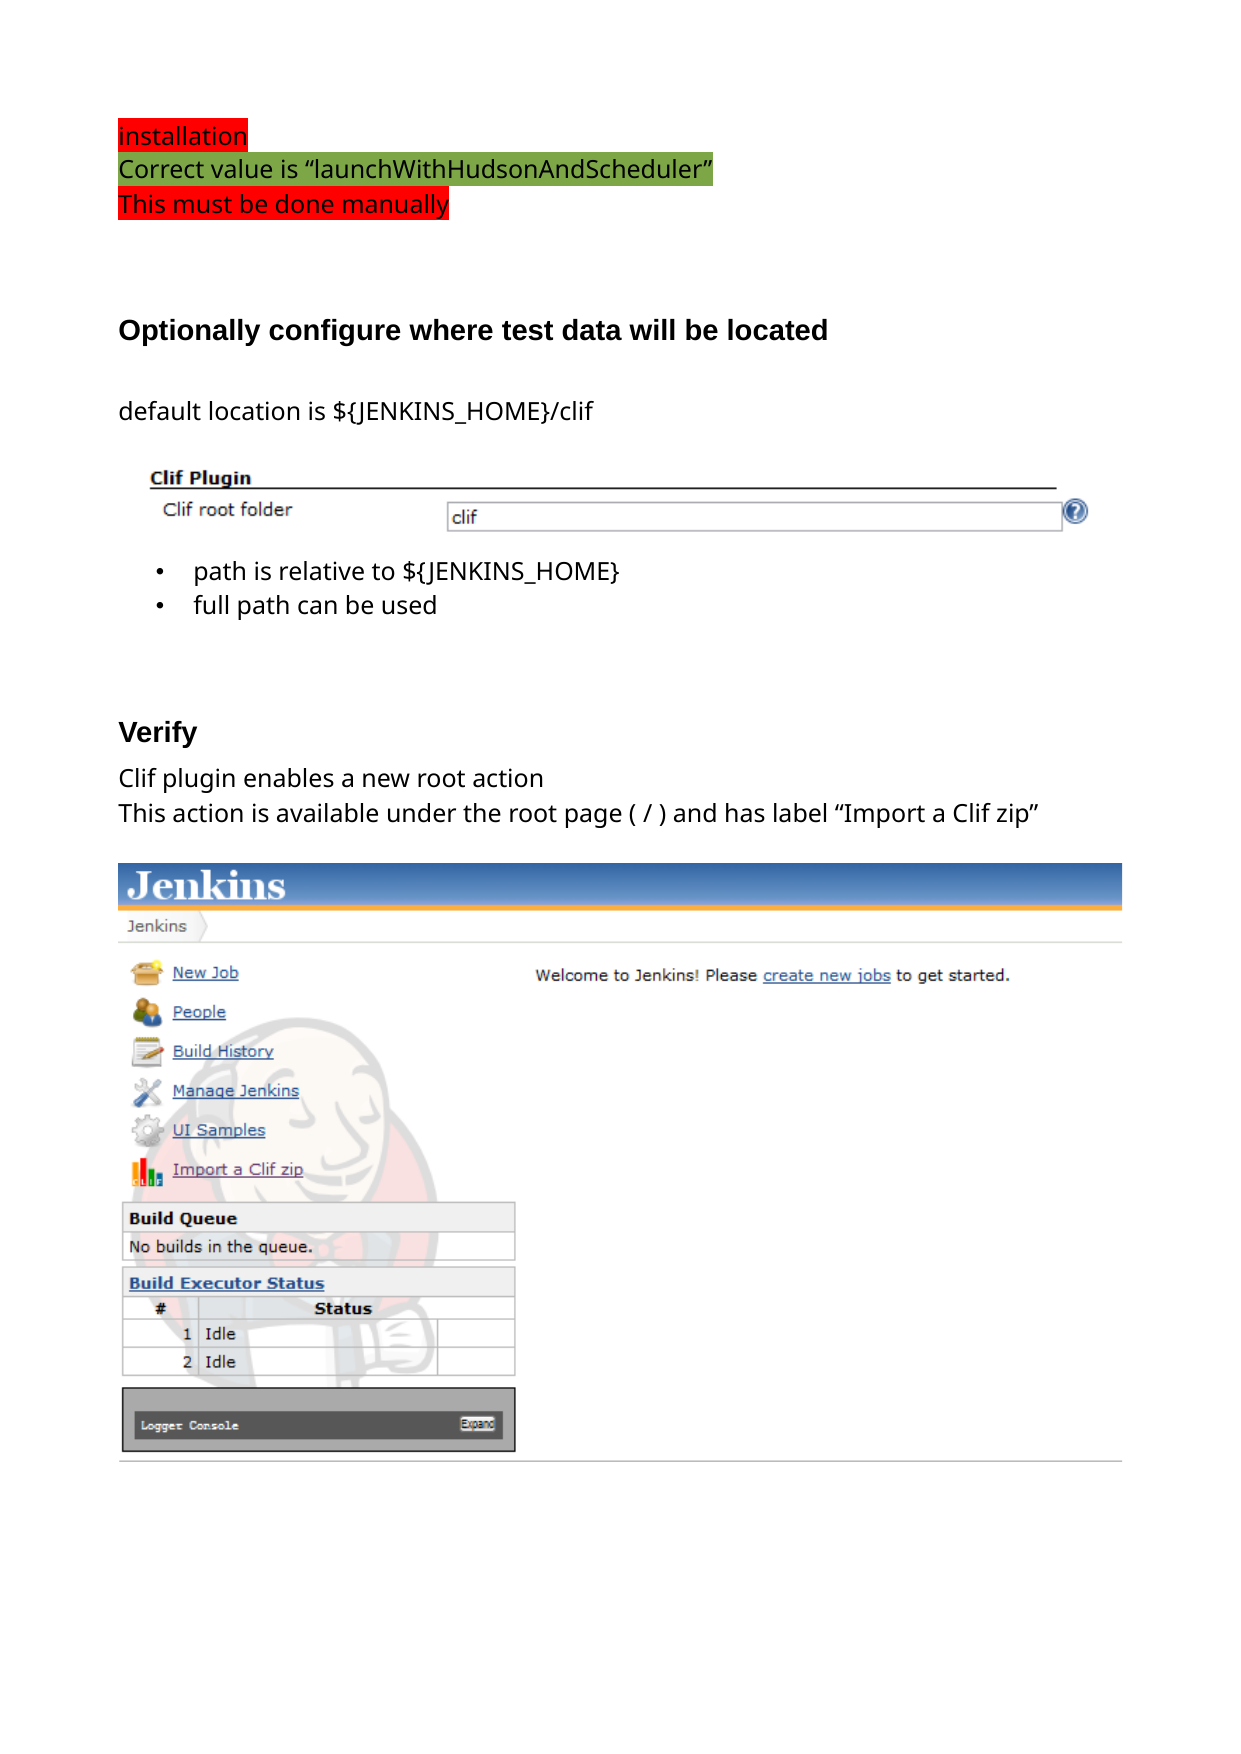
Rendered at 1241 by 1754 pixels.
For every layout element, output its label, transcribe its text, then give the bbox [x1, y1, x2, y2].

text installation [118, 118, 1122, 152]
picture [118, 863, 1123, 1462]
text Correct value is “launchWithHudsonAndScheduler” [118, 152, 1122, 186]
subtitle Verify [118, 715, 1122, 749]
text default location is ${JENKINS_HOME}/clif [118, 393, 1122, 428]
text This action is available under the root page ( / ) and has label “Import a Clif zip” [118, 795, 1122, 829]
text Clif plugin enables a new root action [118, 761, 1122, 795]
list path is relative to ${JENKINS_HOME} [156, 462, 1122, 588]
subtitle Optionally configure where test data will be located [118, 313, 1122, 347]
picture [144, 461, 1096, 554]
list full path can be used [156, 588, 1122, 622]
text This must be done manually [118, 186, 1122, 220]
